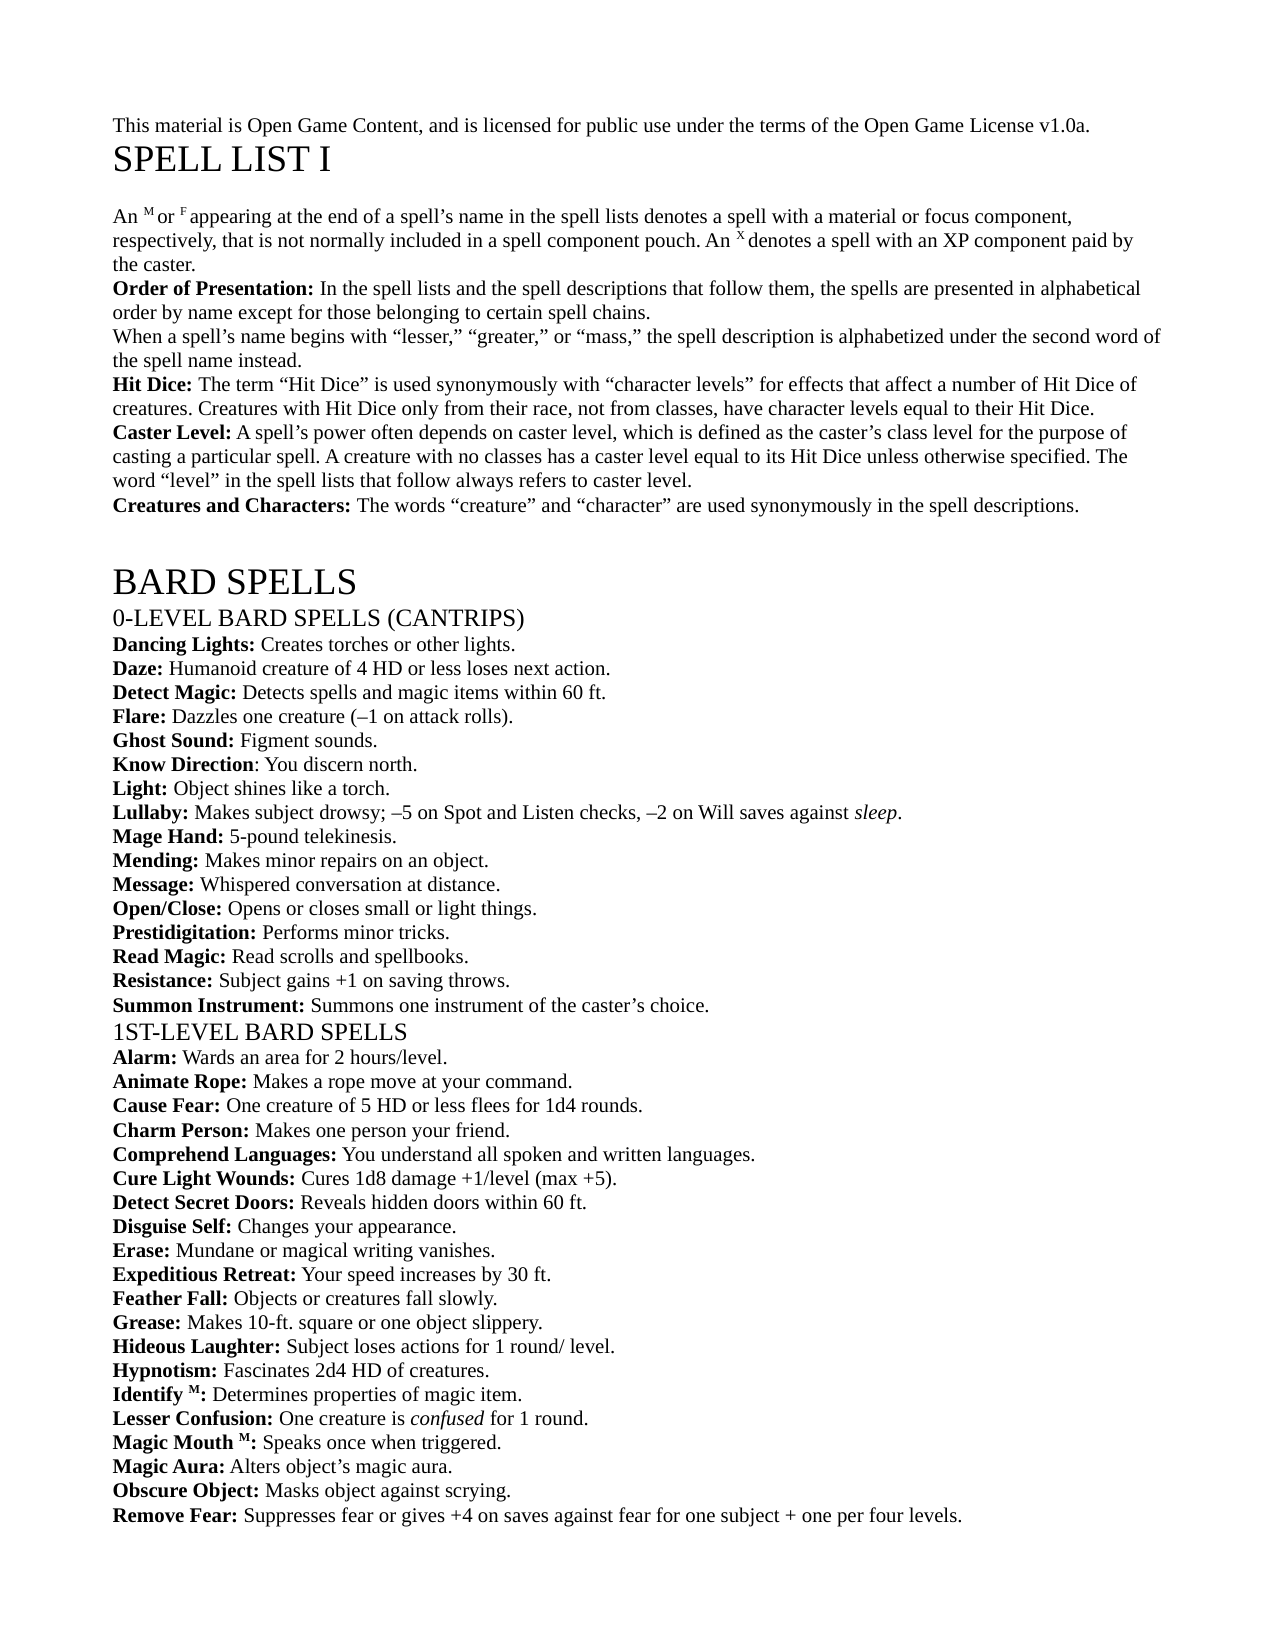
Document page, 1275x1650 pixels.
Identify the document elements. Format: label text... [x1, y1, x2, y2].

text Resistance: Subject gains +1 on saving throws. [112, 968, 1162, 992]
text Hypnotism: Fascinates 2d4 HD of creatures. [112, 1358, 1162, 1382]
text Mending: Makes minor repairs on an object. [112, 848, 1162, 872]
text Hit Dice: The term “Hit Dice” is used synonymously with “character levels” for effects that affect a number of Hit Dice of creatures. Creatures with Hit Dice only from their race, not from classes, have character levels equal to their Hit Dice. [112, 372, 1162, 420]
text Message: Whispered conversation at distance. [112, 872, 1162, 896]
text An M or F appearing at the end of a spell’s name in the spell lists denotes a spell with a material or focus component, respectively, that is not normally included in a spell component pouch. An X denotes a spell with an XP component paid by the caster. [112, 204, 1162, 276]
text Cure Light Wounds: Cures 1d8 damage +1/level (max +5). [112, 1166, 1162, 1190]
text Daze: Humanoid creature of 4 HD or less loses next action. [112, 656, 1162, 680]
text Feather Fall: Objects or creatures fall slowly. [112, 1286, 1162, 1310]
text Lullaby: Makes subject drowsy; –5 on Spot and Listen checks, –2 on Will saves against sleep. [112, 800, 1162, 824]
text Hideous Laughter: Subject loses actions for 1 round/ level. [112, 1334, 1162, 1358]
text Comprehend Languages: You understand all spoken and written languages. [112, 1142, 1162, 1166]
text Summon Instrument: Summons one instrument of the caster’s choice. [112, 992, 1162, 1017]
text Alarm: Wards an area for 2 hours/level. [112, 1045, 1162, 1069]
text Read Magic: Read scrolls and spellbooks. [112, 944, 1162, 968]
text Cause Fear: One creature of 5 HD or less flees for 1d4 rounds. [112, 1093, 1162, 1117]
text Detect Magic: Detects spells and magic items within 60 ft. [112, 680, 1162, 704]
text Ghost Sound: Figment sounds. [112, 728, 1162, 752]
text Magic Aura: Alters object’s magic aura. [112, 1454, 1162, 1478]
text Open/Close: Opens or closes small or light things. [112, 896, 1162, 920]
text BARD SPELLS [112, 560, 1162, 603]
text Expeditious Retreat: Your speed increases by 30 ft. [112, 1262, 1162, 1286]
text Charm Person: Makes one person your friend. [112, 1117, 1162, 1142]
text Identify M: Determines properties of magic item. [112, 1382, 1162, 1406]
text 0-LEVEL BARD SPELLS (CANTRIPS) [112, 603, 1162, 632]
subtitle SPELL LIST I [112, 137, 1162, 180]
text Obscure Object: Masks object against scrying. [112, 1478, 1162, 1502]
text When a spell’s name begins with “lesser,” “greater,” or “mass,” the spell description is alphabetized under the second word of the spell name instead. [112, 324, 1162, 372]
text Know Direction: You discern north. [112, 752, 1162, 776]
text 1ST-LEVEL BARD SPELLS [112, 1017, 1162, 1045]
text Dancing Lights: Creates torches or other lights. [112, 632, 1162, 656]
text Order of Presentation: In the spell lists and the spell descriptions that follow them, the spells are presented in alphabetical order by name except for those belonging to certain spell chains. [112, 276, 1162, 324]
text Creatures and Characters: The words “creature” and “character” are used synonymously in the spell descriptions. [112, 492, 1162, 517]
text Remove Fear: Suppresses fear or gives +4 on saves against fear for one subject + one per four levels. [112, 1502, 1162, 1527]
text Detect Secret Doors: Reveals hidden doors within 60 ft. [112, 1190, 1162, 1214]
text Erase: Mundane or magical writing vanishes. [112, 1238, 1162, 1262]
text Lesser Confusion: One creature is confused for 1 round. [112, 1406, 1162, 1430]
text Magic Mouth M: Speaks once when triggered. [112, 1430, 1162, 1454]
text Disguise Self: Changes your appearance. [112, 1214, 1162, 1238]
text Light: Object shines like a torch. [112, 776, 1162, 800]
text Prestidigitation: Performs minor tricks. [112, 920, 1162, 944]
text Animate Rope: Makes a rope move at your command. [112, 1069, 1162, 1093]
text Caster Level: A spell’s power often depends on caster level, which is defined as the caster’s class level for the purpose of casting a particular spell. A creature with no classes has a caster level equal to its Hit Dice unless otherwise specified. The word “level” in the spell lists that follow always refers to caster level. [112, 420, 1162, 492]
text Mage Hand: 5-pound telekinesis. [112, 824, 1162, 848]
text This material is Open Game Content, and is licensed for public use under the terms of the Open Game License v1.0a. [112, 112, 1162, 137]
text Flare: Dazzles one creature (–1 on attack rolls). [112, 704, 1162, 728]
text Grease: Makes 10-ft. square or one object slippery. [112, 1310, 1162, 1334]
